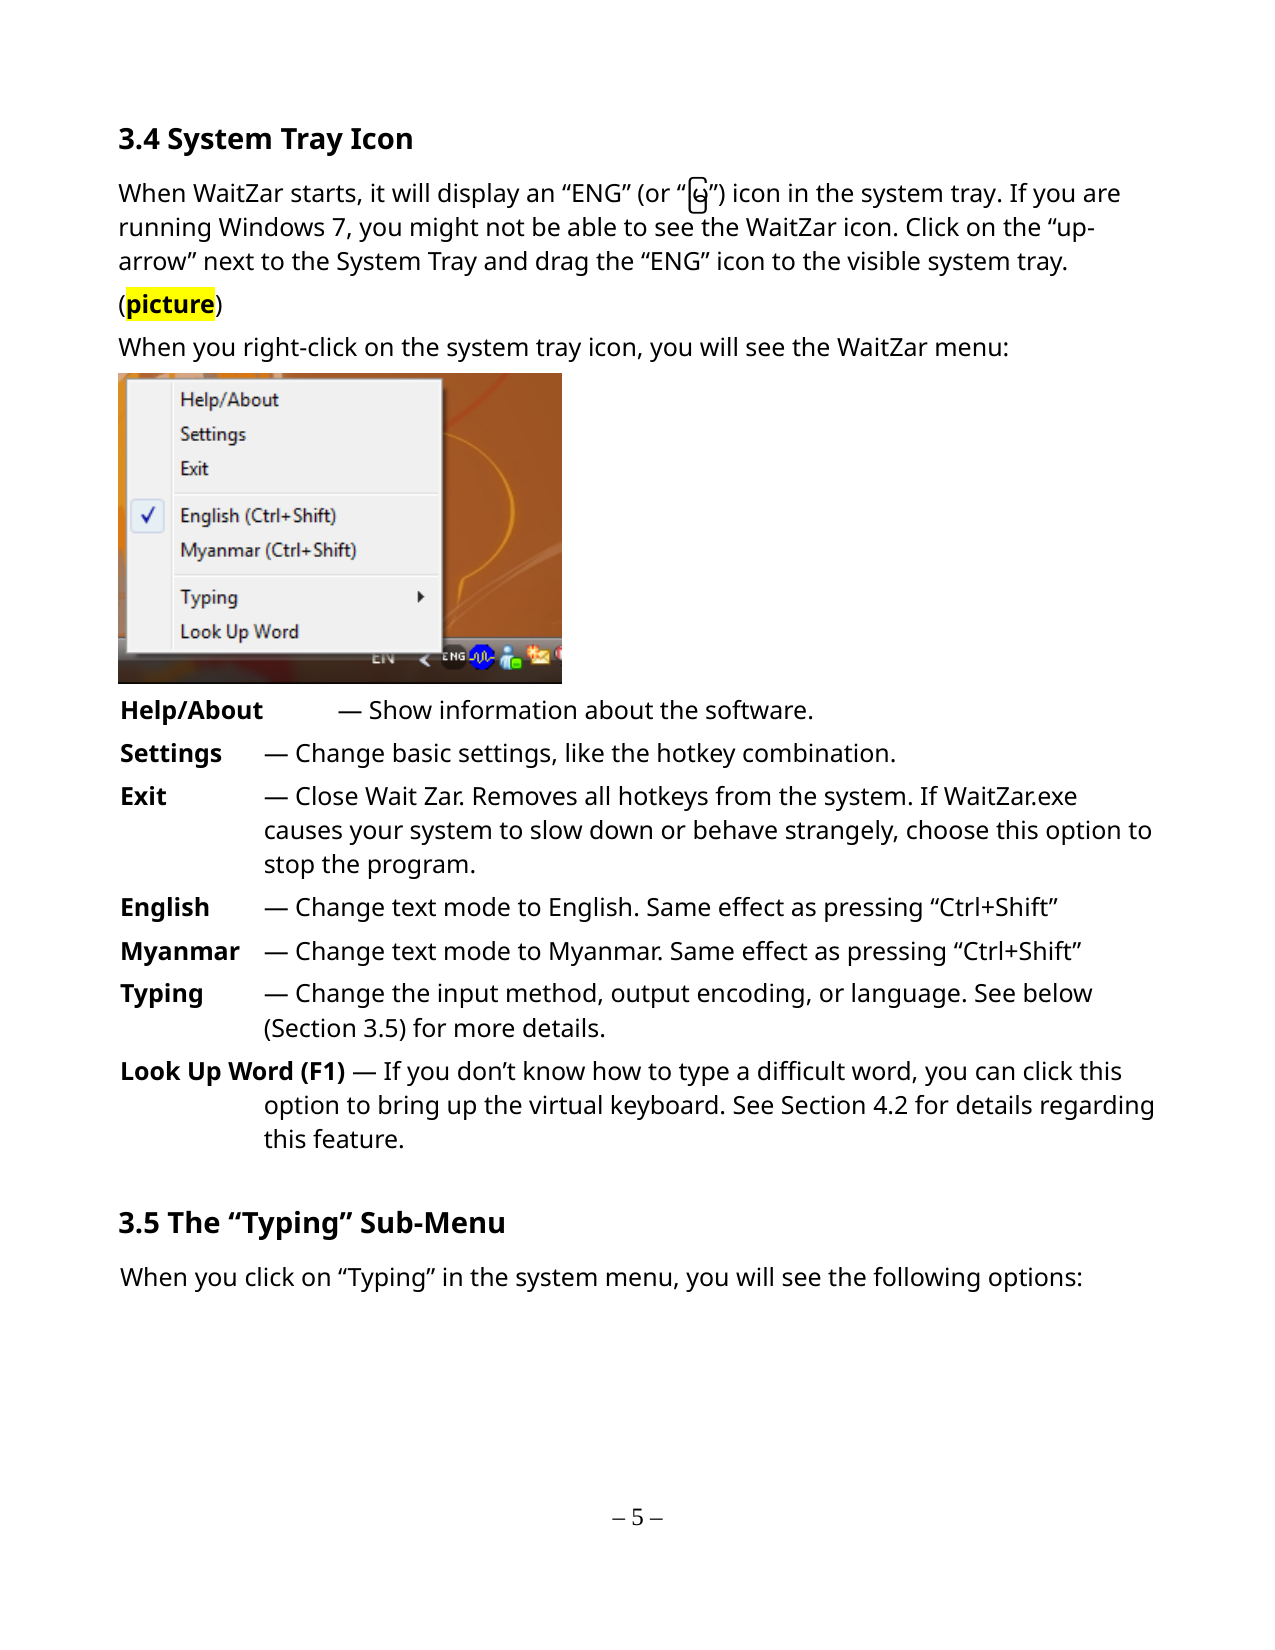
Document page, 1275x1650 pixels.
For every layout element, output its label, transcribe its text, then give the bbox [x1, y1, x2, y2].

picture [118, 373, 562, 684]
subtitle 3.4 System Tray Icon [118, 118, 1157, 158]
text Help/About — Show information about the software. [120, 373, 1157, 727]
text Typing — Change the input method, output encoding, or language. See below (Section 3.5) for more details. [120, 976, 1157, 1044]
text (picture) [118, 287, 1157, 321]
text When you right-click on the system tray icon, you will see the WaitZar menu: [118, 330, 1157, 364]
text English — Change text mode to English. Same effect as pressing “Ctrl+Shift” [120, 890, 1157, 924]
subtitle 3.5 The “Typing” Sub-Menu [118, 1202, 1157, 1242]
text Look Up Word (F1) — If you don’t know how to type a difficult word, you can click this option to bring up the virtual keyboard. See Section 4.2 for details regarding this feature. [120, 1053, 1157, 1155]
text When you click on “Typing” in the system menu, you will see the following options: [120, 1260, 1157, 1294]
text Exit — Close Wait Zar. Removes all hotkeys from the system. If WaitZar.exe causes your system to slow down or behave strangely, choose this option to stop the program. [120, 779, 1157, 881]
text Settings — Change basic settings, like the hotkey combination. [120, 736, 1157, 770]
text When WaitZar starts, it will display an “ENG” (or “မြ”) icon in the system tray. If you are running Windows 7, you might not be able to see the WaitZar icon. Click on the “up-arrow” next to the System Tray and drag the “ENG” icon to the visible system tray. [118, 176, 1157, 278]
text Myanmar — Change text mode to Myanmar. Same effect as pressing “Ctrl+Shift” [120, 933, 1157, 967]
